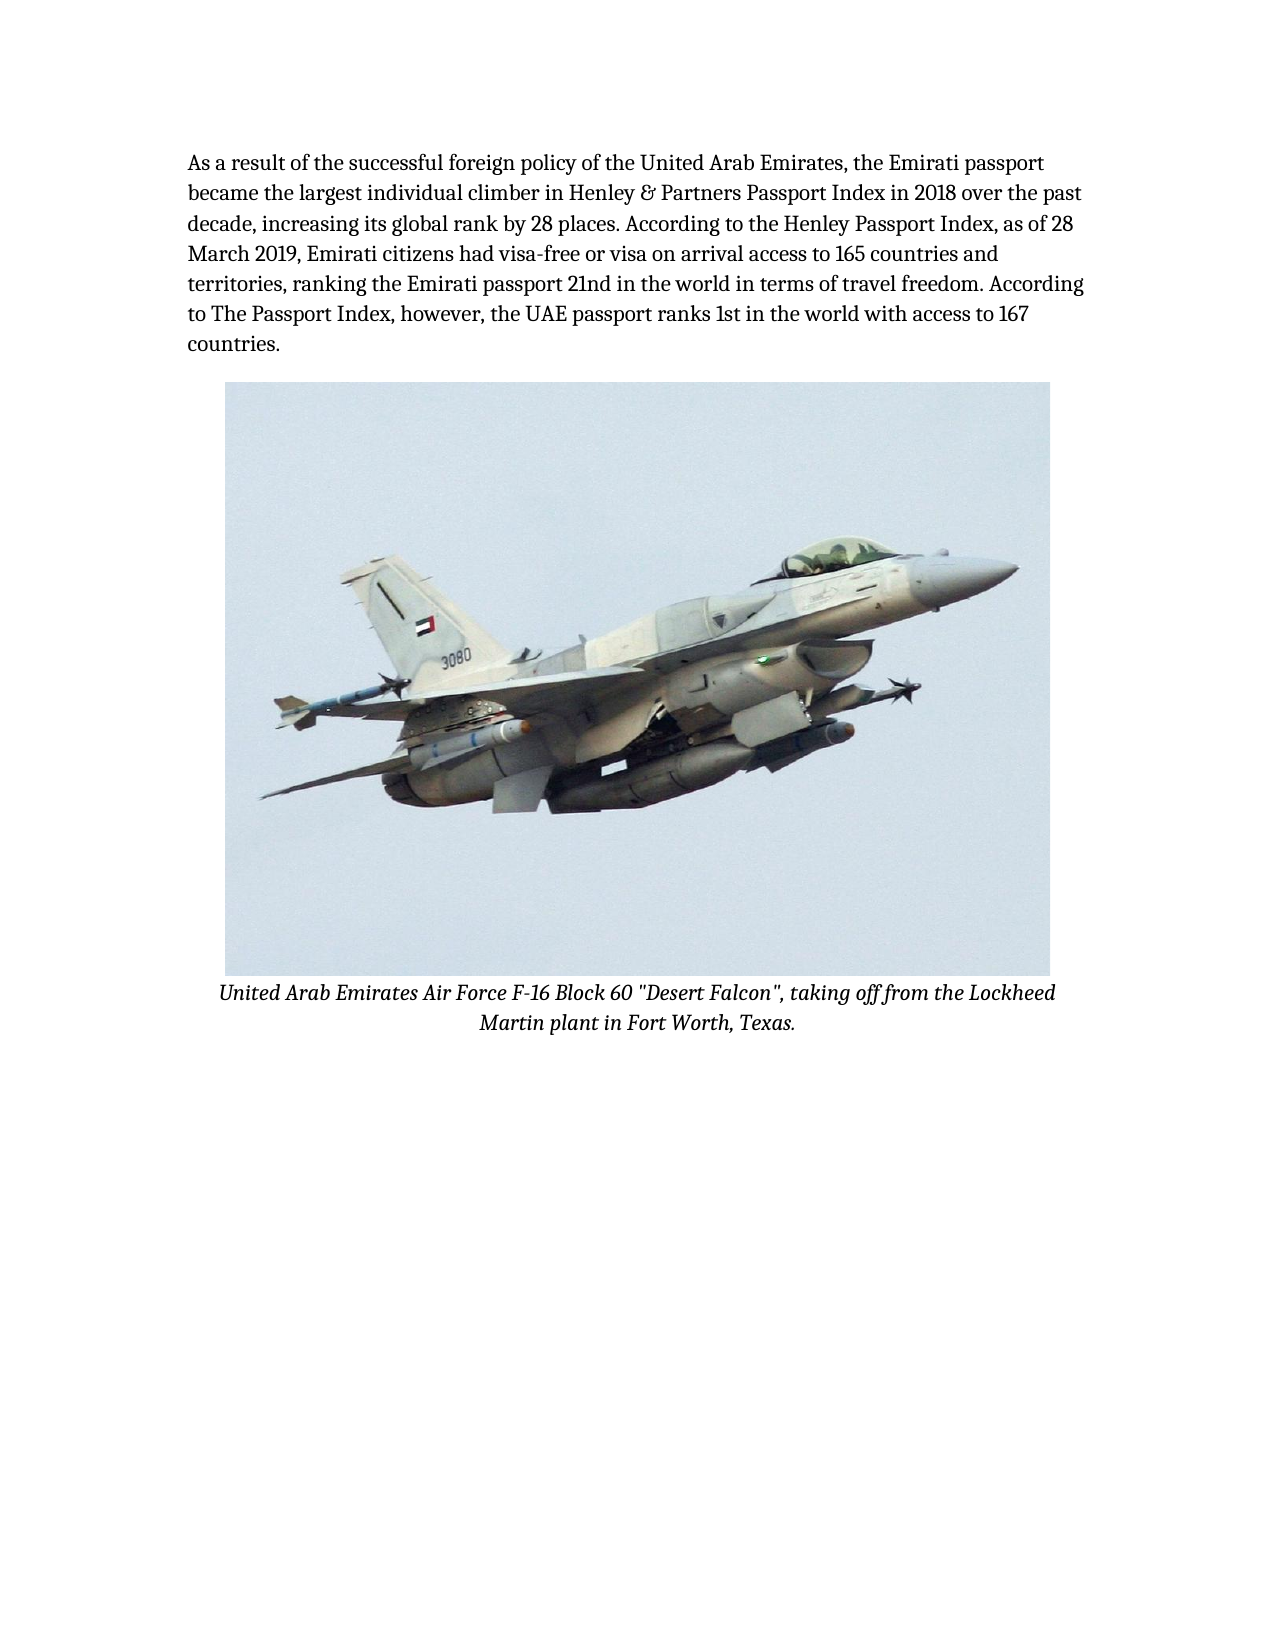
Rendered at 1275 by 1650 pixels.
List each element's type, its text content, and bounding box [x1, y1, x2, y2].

text United Arab Emirates Air Force F-16 Block 60 "Desert Falcon", taking off from the Lockheed Martin plant in Fort Worth, Texas. [187, 382, 1087, 1036]
text As a result of the successful foreign policy of the United Arab Emirates, the Emirati passport became the largest individual climber in Henley & Partners Passport Index in 2018 over the past decade, increasing its global rank by 28 places. According to the Henley Passport Index, as of 28 March 2019, Emirati citizens had visa-free or visa on arrival access to 165 countries and territories, ranking the Emirati passport 21nd in the world in terms of travel freedom. According to The Passport Index, however, the UAE passport ranks 1st in the world with access to 167 countries. [187, 150, 1087, 358]
picture [225, 382, 1050, 976]
